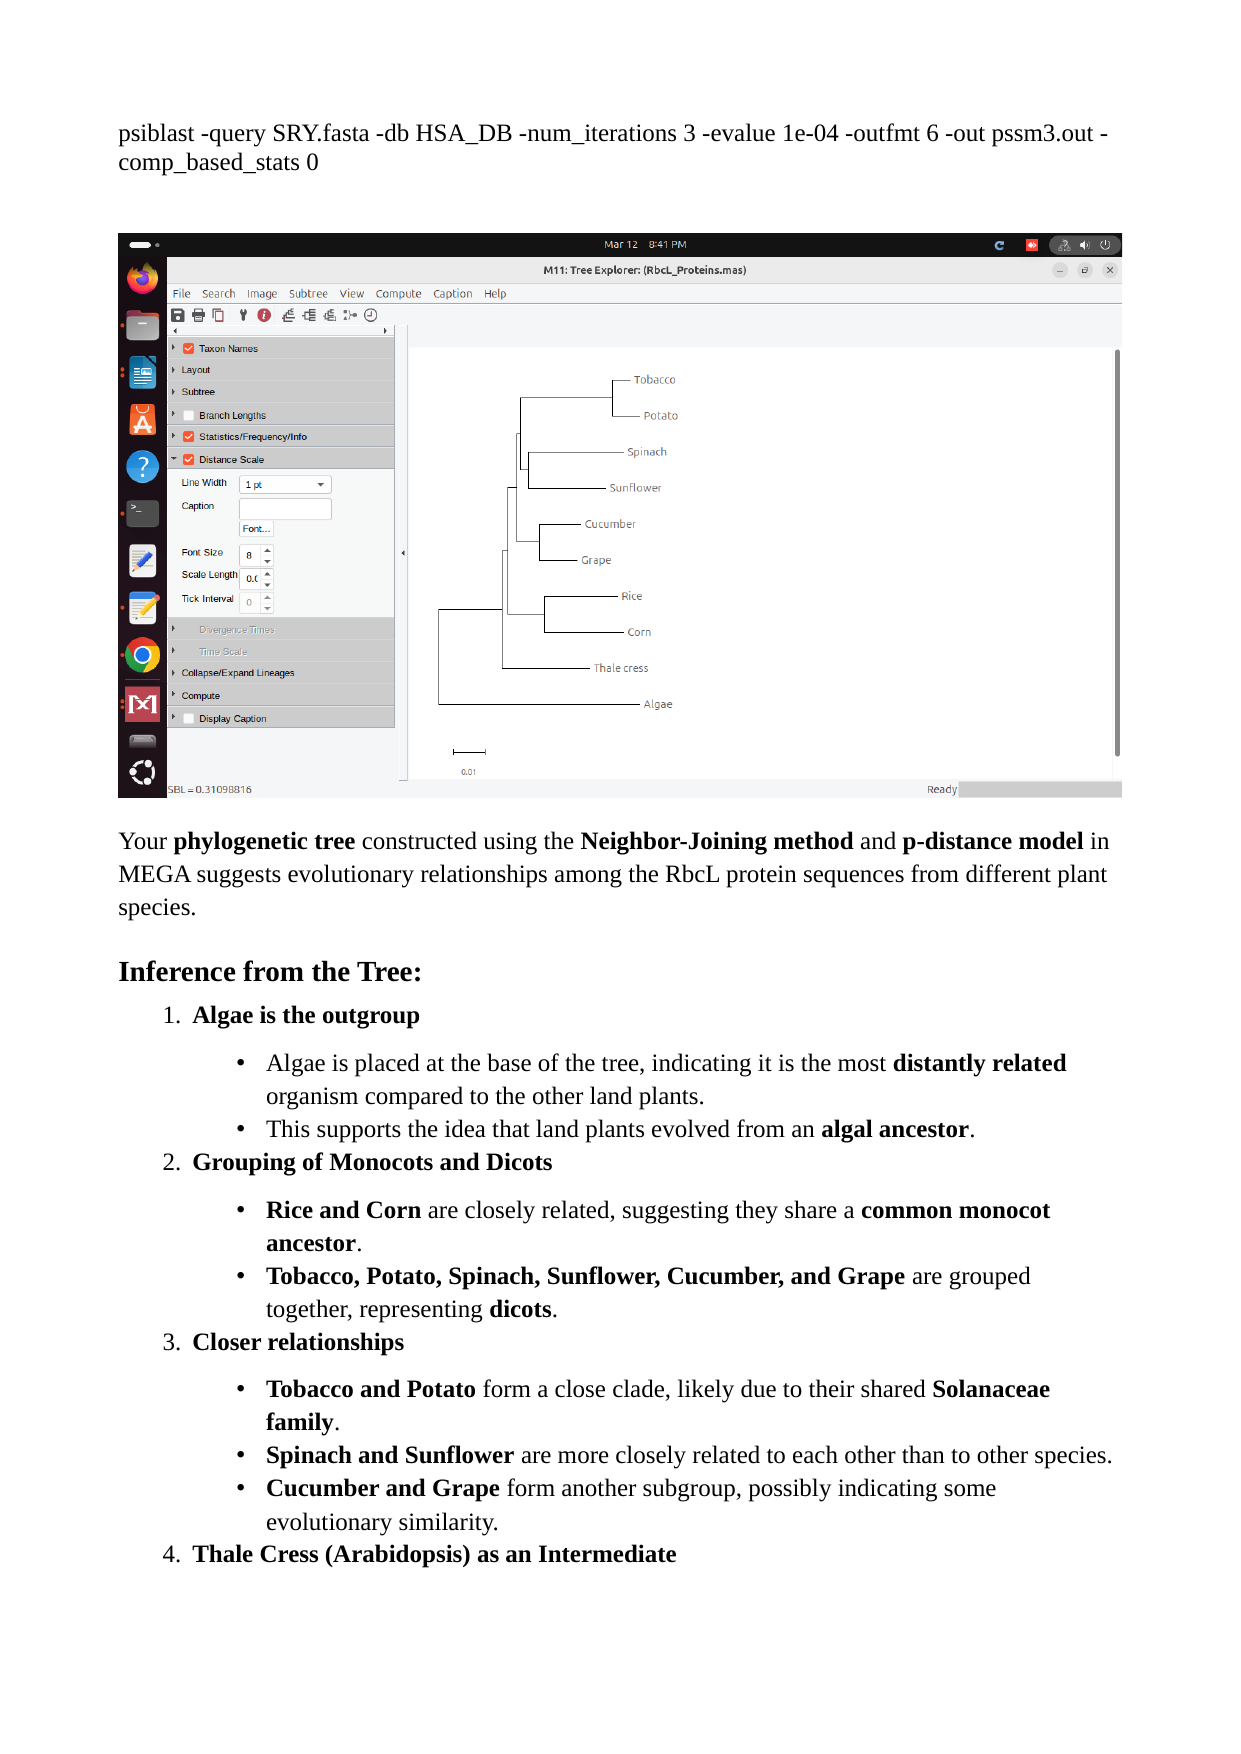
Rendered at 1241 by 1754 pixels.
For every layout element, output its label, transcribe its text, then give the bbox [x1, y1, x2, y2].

list Spinach and Sunflower are more closely related to each other than to other species. [236, 1441, 1122, 1469]
list Closer relationships [162, 1327, 1122, 1356]
text psiblast -query SRY.fasta -db HSA_DB -num_iterations 3 -evalue 1e-04 -outfmt 6 -out pssm3.out -comp_based_stats 0 [118, 118, 1122, 176]
list Cucumber and Grape form another subgroup, possibly indicating some evolutionary similarity. [236, 1473, 1122, 1535]
list Tobacco and Potato form a close clade, likely due to their shared Solanaceae family. [236, 1374, 1122, 1436]
list This supports the idea that land plants evolved from an algal ancestor. [236, 1114, 1122, 1143]
text Your phylogenetic tree constructed using the Neighbor-Joining method and p-distance model in MEGA suggests evolutionary relationships among the RbcL protein sequences from different plant species. [118, 826, 1122, 921]
list Tobacco, Potato, Spinach, Sunflower, Cucumber, and Grape are grouped together, representing dicots. [236, 1261, 1122, 1323]
picture [118, 233, 1123, 798]
subtitle Inference from the Tree: [118, 954, 1122, 988]
list Algae is placed at the base of the tree, indicating it is the most distantly related organism compared to the other land plants. [236, 1048, 1122, 1110]
list Algae is the outgroup [162, 1001, 1122, 1029]
list Rice and Corn are closely related, suggesting they share a common monocot ancestor. [236, 1195, 1122, 1257]
list Grouping of Monocots and Dicots [162, 1147, 1122, 1176]
list Thale Cress (Arabidopsis) as an Intermediate [162, 1539, 1122, 1568]
